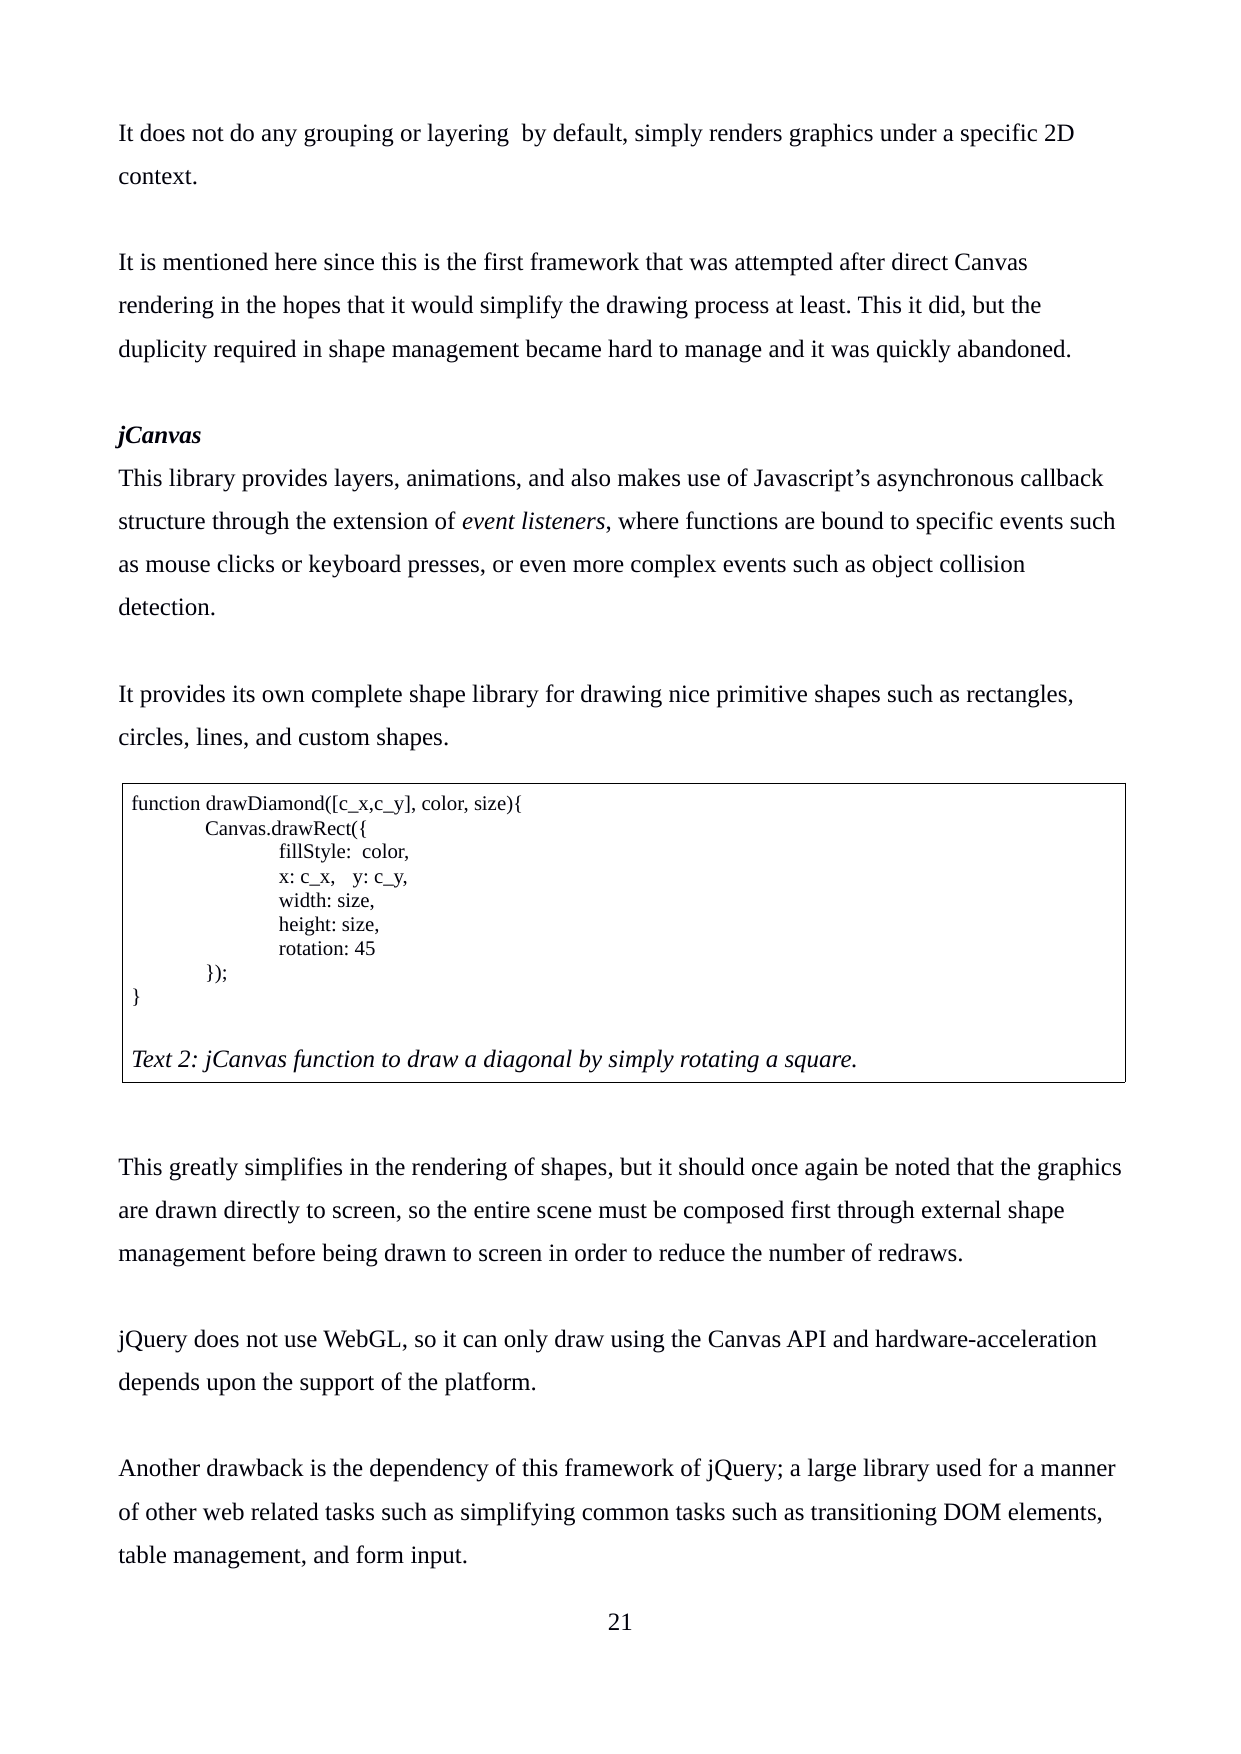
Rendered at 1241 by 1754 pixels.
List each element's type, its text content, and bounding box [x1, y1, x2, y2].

text fillStyle: color, [131, 839, 1116, 863]
text width: size, [131, 888, 1116, 912]
text } [131, 984, 1116, 1008]
text jQuery does not use WebGL, so it can only draw using the Canvas API and hardware-acceleration depends upon the support of the platform. [118, 1324, 1122, 1396]
text This greatly simplifies in the rendering of shapes, but it should once again be noted that the graphics are drawn directly to screen, so the entire scene must be composed first through external shape management before being drawn to screen in order to reduce the number of redraws. [118, 1152, 1122, 1267]
text Canvas.drawRect({ [131, 815, 1116, 839]
text It provides its own complete shape library for drawing nice primitive shapes such as rectangles, circles, lines, and custom shapes. [118, 679, 1122, 751]
text It does not do any grouping or layering by default, simply renders graphics under a specific 2D context. [118, 118, 1122, 190]
text This library provides layers, animations, and also makes use of Javascript’s asynchronous callback structure through the extension of event listeners, where functions are bound to specific events such as mouse clicks or keyboard presses, or even more complex events such as object collision detection. [118, 463, 1122, 621]
text }); [131, 960, 1116, 984]
text height: size, [131, 912, 1116, 936]
text Another drawback is the dependency of this framework of jQuery; a large library used for a manner of other web related tasks such as simplifying common tasks such as transitioning DOM elements, table management, and form input. [118, 1453, 1122, 1568]
text function drawDiamond([c_x,c_y], color, size){ [131, 791, 1116, 815]
text rotation: 45 [131, 936, 1116, 960]
text x: c_x, y: c_y, [131, 863, 1116, 888]
subtitle jCanvas [118, 420, 1122, 449]
text It is mentioned here since this is the first framework that was attempted after direct Canvas rendering in the hopes that it would simplify the drawing process at least. This it did, but the duplicity required in shape management became hard to manage and it was quickly abandoned. [118, 247, 1122, 362]
text Text 2: jCanvas function to draw a diagonal by simply rotating a square. [131, 1044, 1116, 1073]
